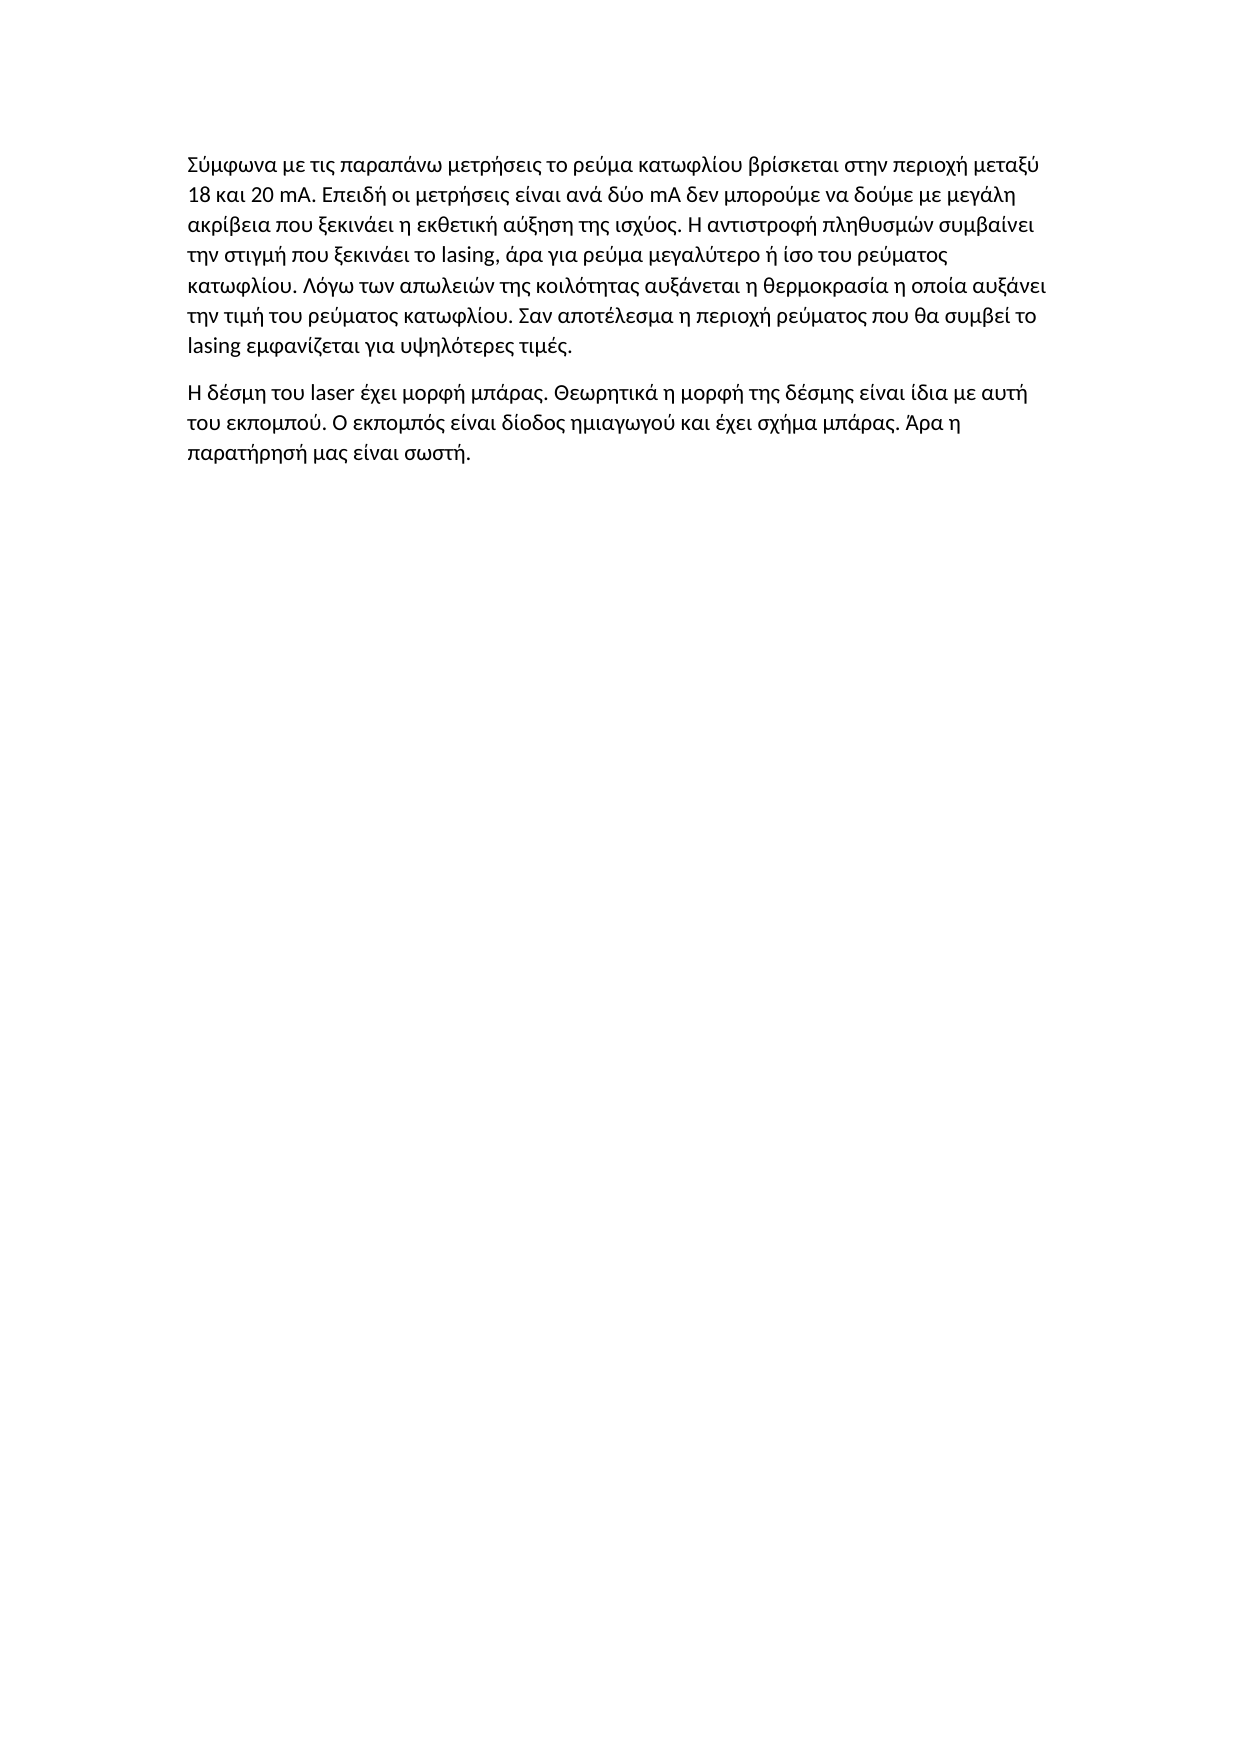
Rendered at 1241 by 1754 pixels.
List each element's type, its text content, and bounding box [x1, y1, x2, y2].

text Σύμφωνα με τις παραπάνω μετρήσεις το ρεύμα κατωφλίου βρίσκεται στην περιοχή μεταξύ 18 και 20 mA. Επειδή οι μετρήσεις είναι ανά δύο mA δεν μπορούμε να δούμε με μεγάλη ακρίβεια που ξεκινάει η εκθετική αύξηση της ισχύος. Η αντιστροφή πληθυσμών συμβαίνει την στιγμή που ξεκινάει το lasing, άρα για ρεύμα μεγαλύτερο ή ίσο του ρεύματος κατωφλίου. Λόγω των απωλειών της κοιλότητας αυξάνεται η θερμοκρασία η οποία αυξάνει την τιμή του ρεύματος κατωφλίου. Σαν αποτέλεσμα η περιοχή ρεύματος που θα συμβεί το lasing εμφανίζεται για υψηλότερες τιμές. [187, 150, 1053, 359]
text Η δέσμη του laser έχει μορφή μπάρας. Θεωρητικά η μορφή της δέσμης είναι ίδια με αυτή του εκπομπού. Ο εκπομπός είναι δίοδος ημιαγωγού και έχει σχήμα μπάρας. Άρα η παρατήρησή μας είναι σωστή. [187, 378, 1053, 467]
